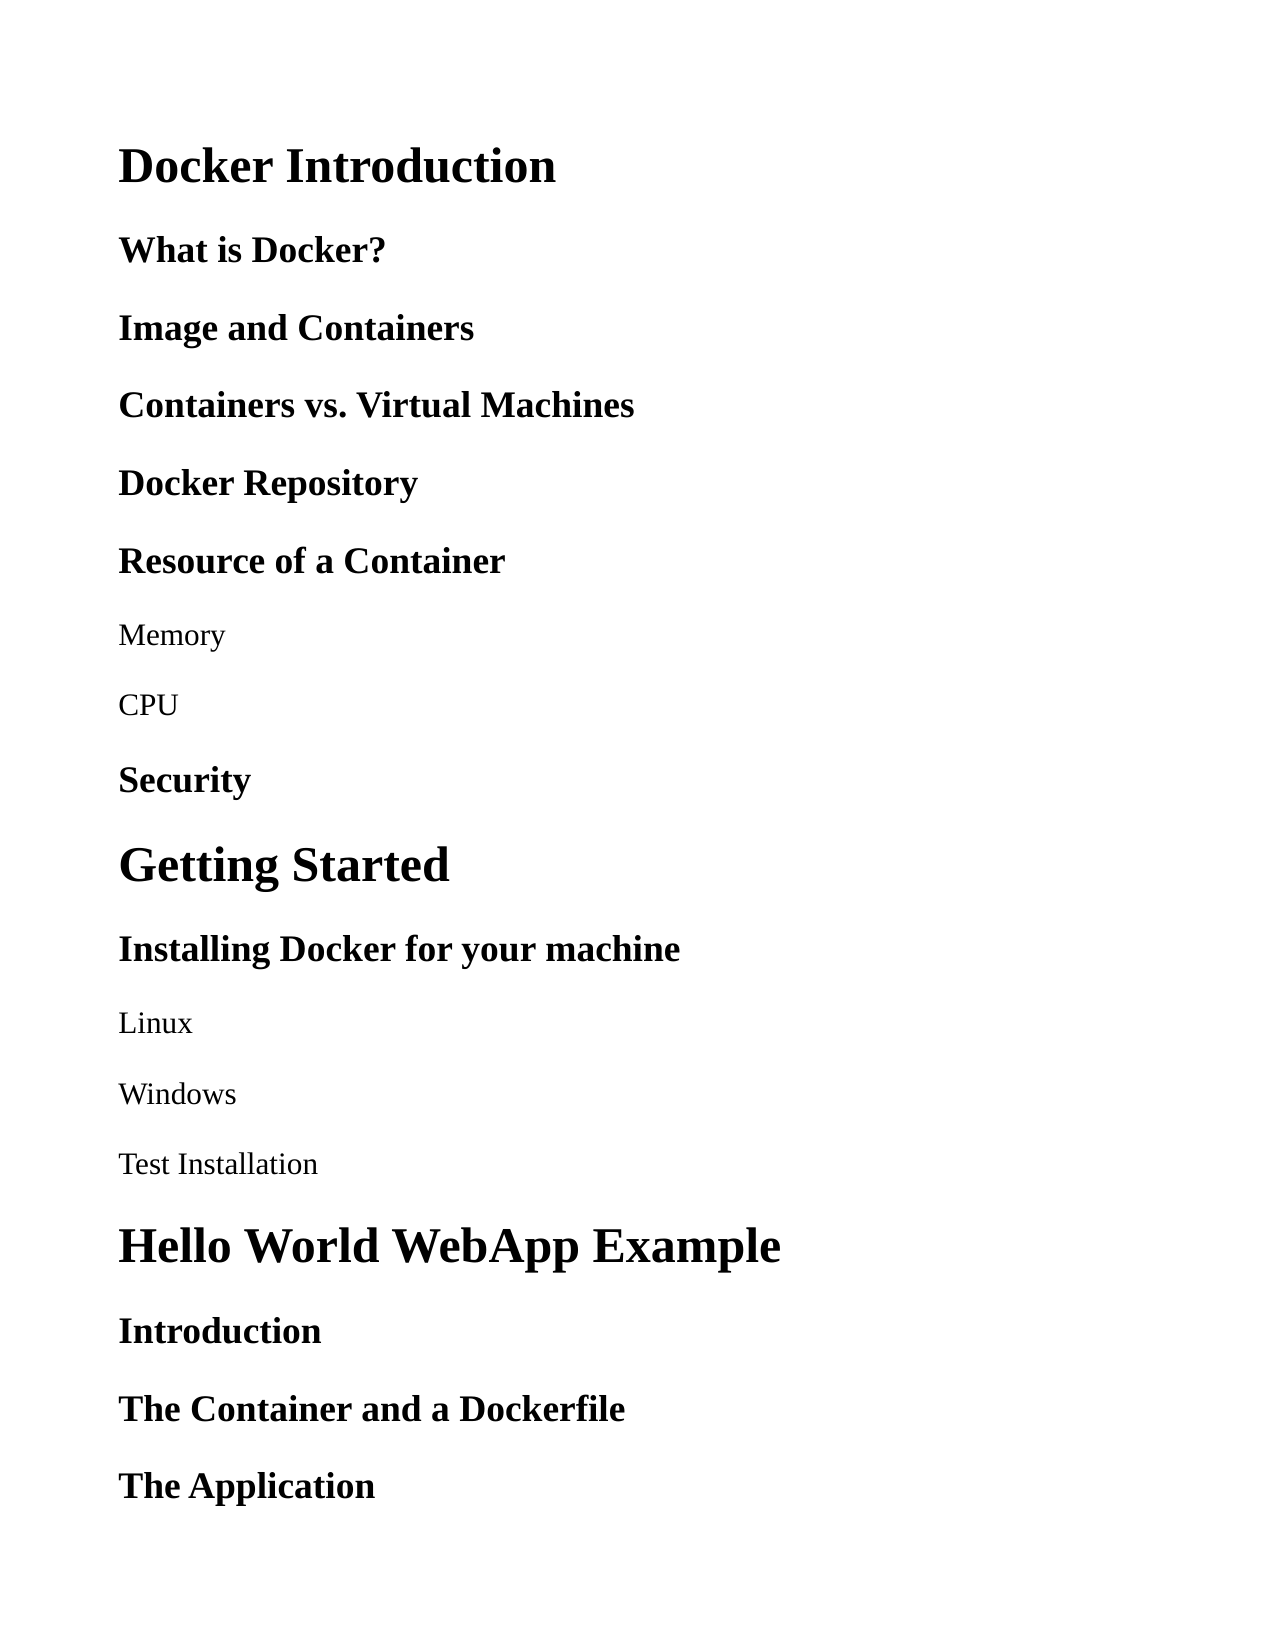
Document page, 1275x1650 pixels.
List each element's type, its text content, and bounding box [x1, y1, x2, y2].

subtitle Test Installation [118, 1146, 1157, 1182]
subtitle The Container and a Dockerfile [118, 1386, 1157, 1429]
subtitle Installing Docker for your machine [118, 927, 1157, 970]
subtitle What is Docker? [118, 227, 1157, 271]
subtitle Hello World WebApp Example [118, 1216, 1157, 1274]
subtitle Security [118, 757, 1157, 800]
subtitle Windows [118, 1075, 1157, 1111]
subtitle Docker Introduction [118, 135, 1157, 193]
subtitle CPU [118, 687, 1157, 722]
subtitle Getting Started [118, 835, 1157, 892]
subtitle Containers vs. Virtual Machines [118, 383, 1157, 426]
subtitle Resource of a Container [118, 538, 1157, 581]
subtitle The Application [118, 1464, 1157, 1507]
subtitle Linux [118, 1004, 1157, 1041]
subtitle Image and Containers [118, 305, 1157, 348]
subtitle Memory [118, 616, 1157, 652]
subtitle Introduction [118, 1308, 1157, 1351]
subtitle Docker Repository [118, 461, 1157, 504]
